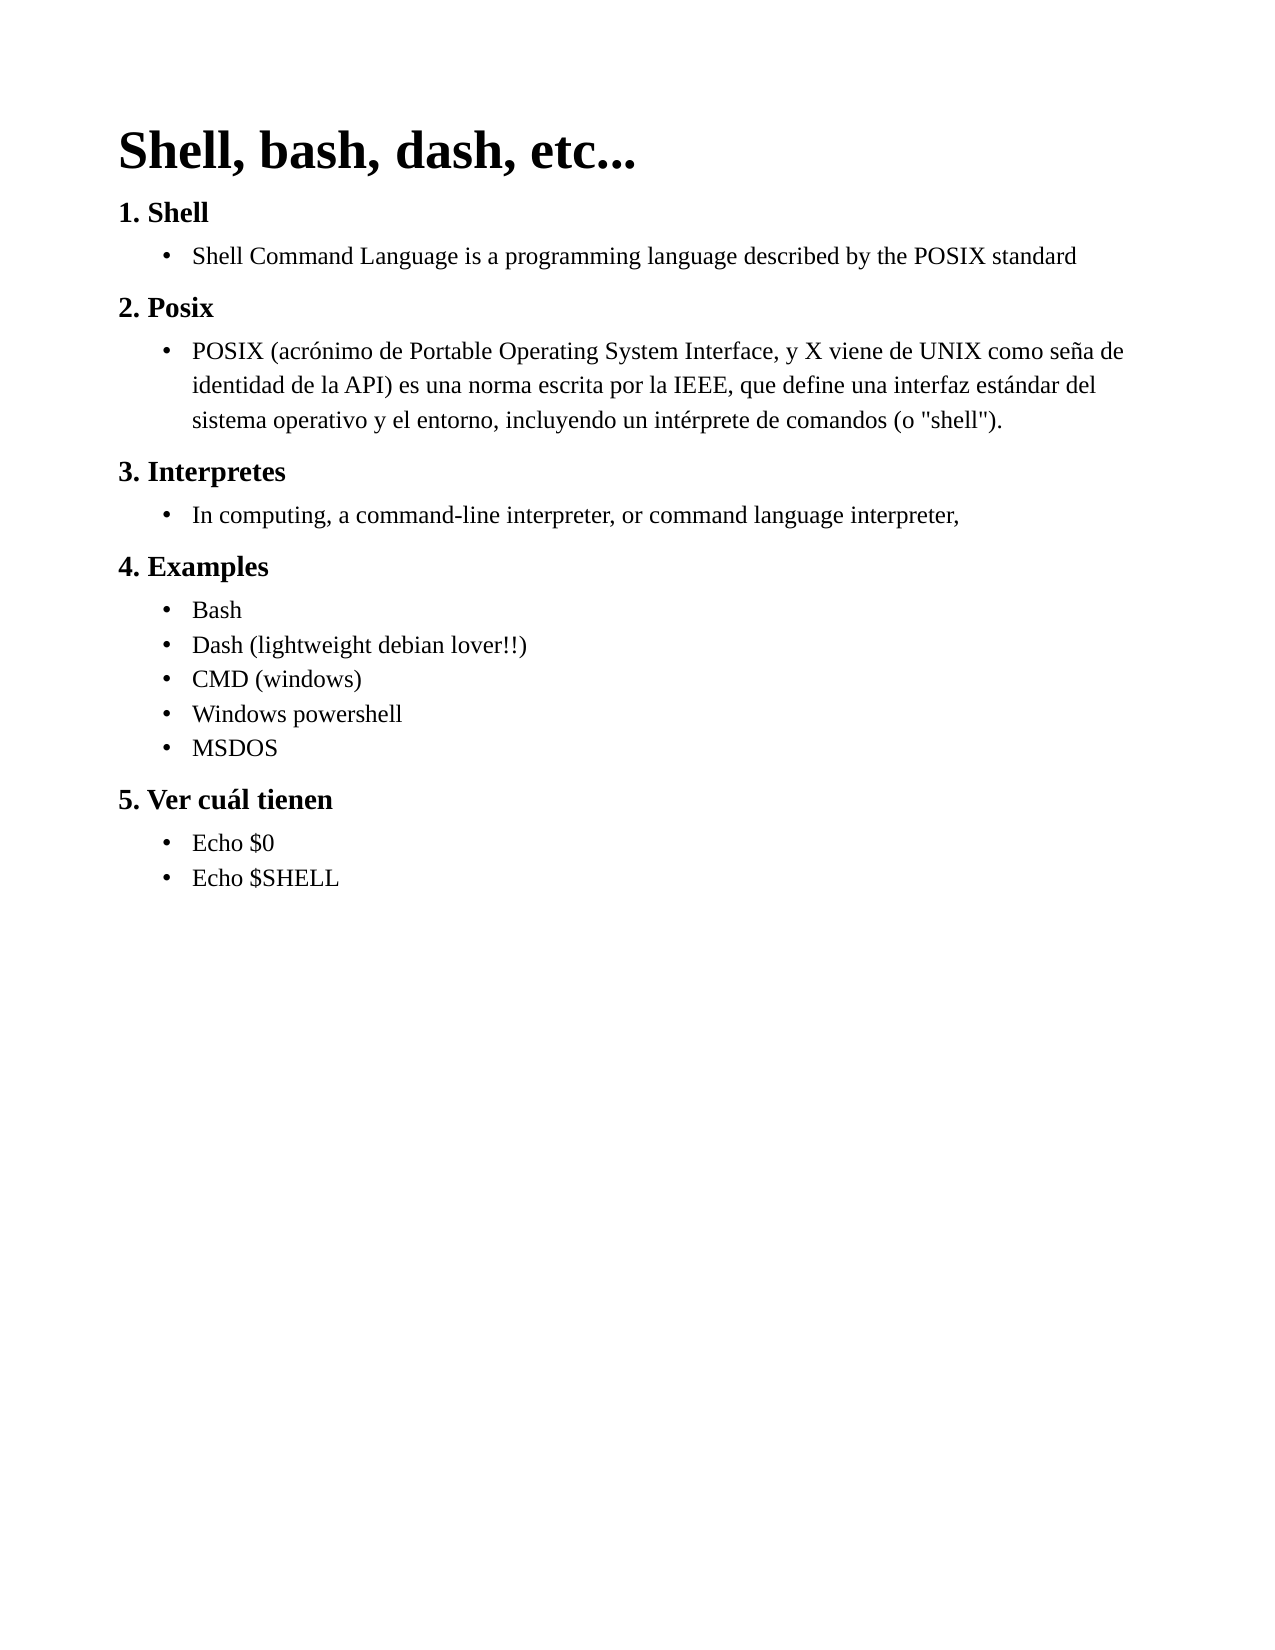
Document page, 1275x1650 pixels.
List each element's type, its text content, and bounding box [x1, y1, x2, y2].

list Bash [162, 595, 1157, 624]
list Dash (lightweight debian lover!!) [162, 630, 1157, 658]
list Windows powershell [162, 699, 1157, 727]
list Echo $SHELL [162, 863, 1157, 892]
list In computing, a command-line interpreter, or command language interpreter, [162, 500, 1157, 529]
list MSDOS [162, 733, 1157, 762]
subtitle 2. Posix [118, 290, 1157, 324]
list CMD (windows) [162, 664, 1157, 693]
subtitle 4. Examples [118, 549, 1157, 583]
text Shell, bash, dash, etc... [118, 118, 1157, 180]
list Echo $0 [162, 828, 1157, 857]
list Shell Command Language is a programming language described by the POSIX standard [162, 241, 1157, 270]
subtitle 1. Shell [118, 195, 1157, 228]
subtitle 3. Interpretes [118, 454, 1157, 488]
subtitle 5. Ver cuál tienen [118, 782, 1157, 816]
list POSIX (acrónimo de Portable Operating System Interface, y X viene de UNIX como seña de identidad de la API) es una norma escrita por la IEEE, que define una interfaz estándar del sistema operativo y el entorno, incluyendo un intérprete de comandos (o "shell"). [162, 336, 1157, 434]
